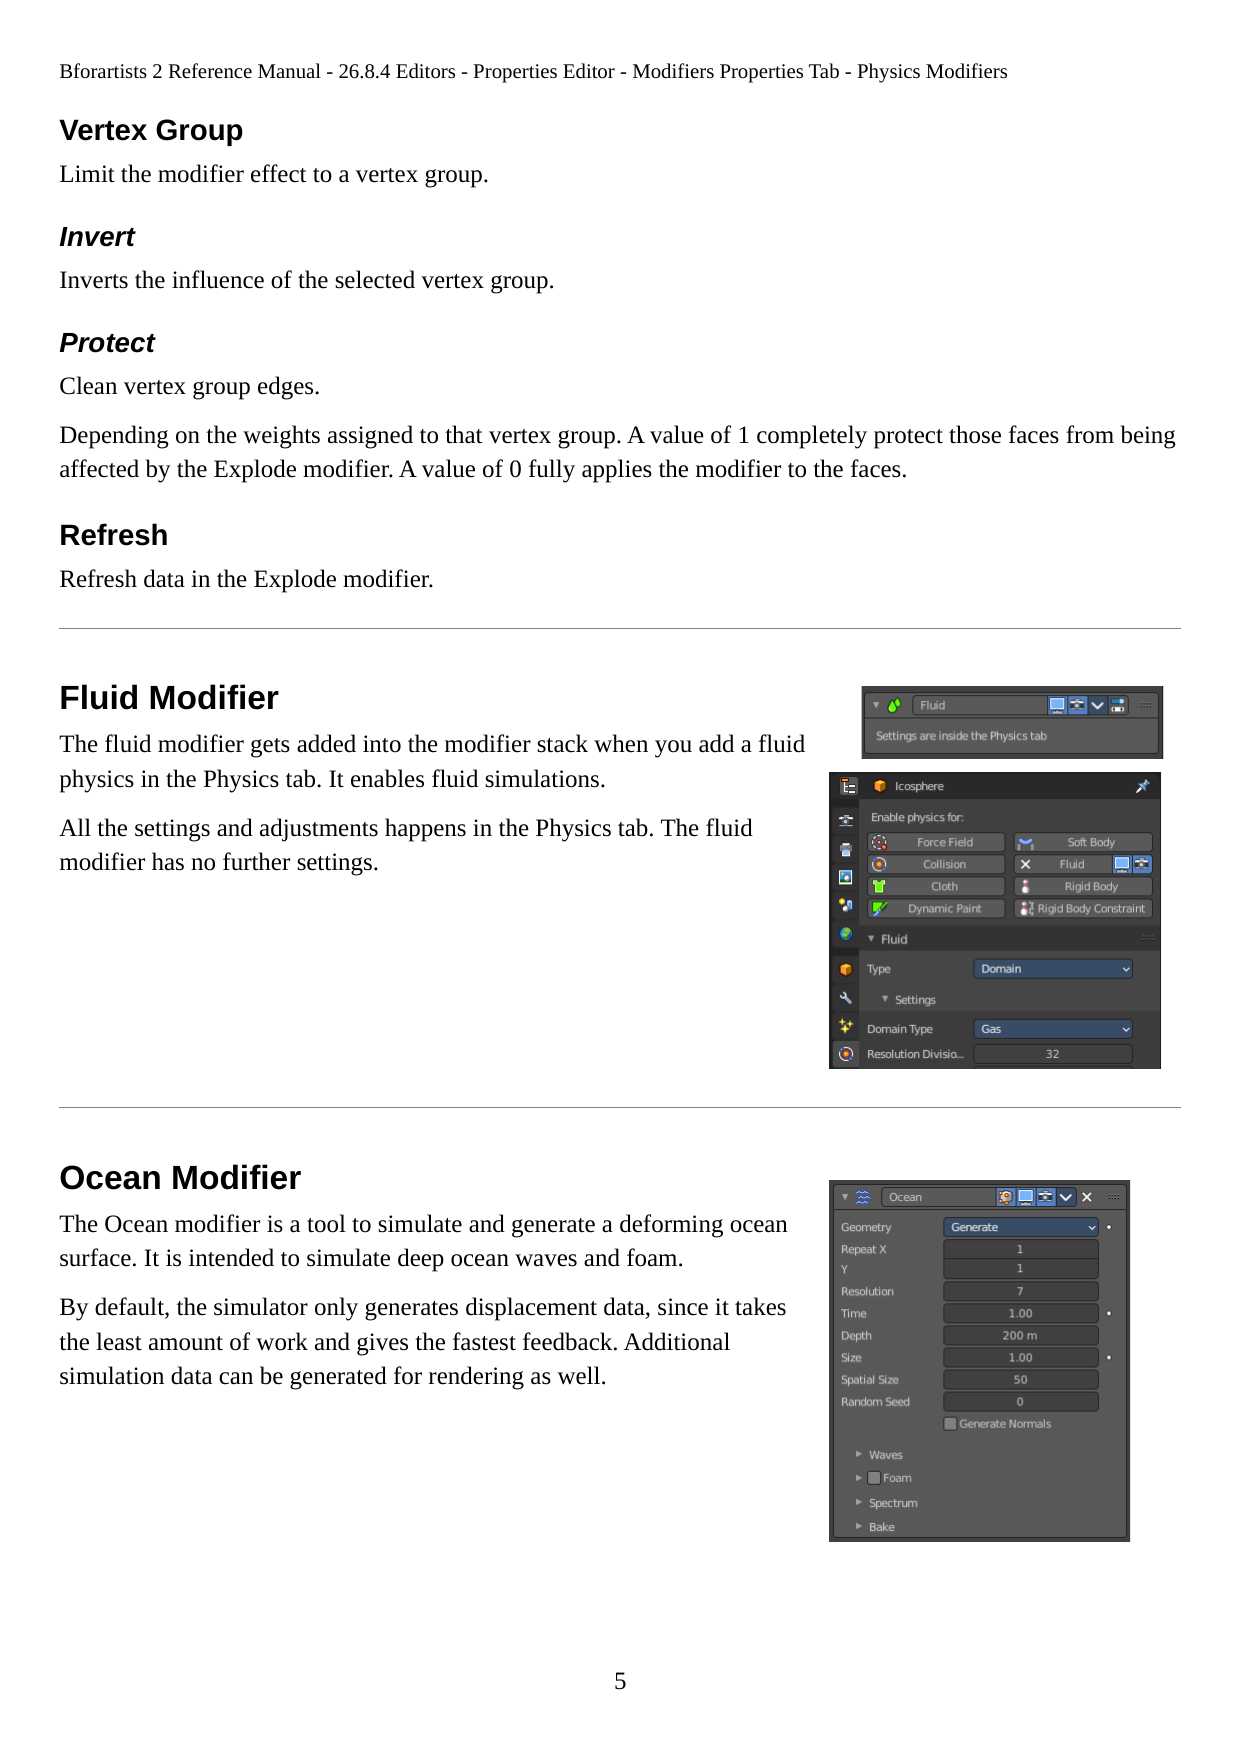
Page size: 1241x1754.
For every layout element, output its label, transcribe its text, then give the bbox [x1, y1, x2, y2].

text Limit the modifier effect to a vertex group. [59, 159, 1181, 188]
text The Ocean modifier is a tool to simulate and generate a deforming ocean surface. It is intended to simulate deep ocean waves and foam. [59, 1209, 829, 1272]
text Depending on the weights assigned to that vertex group. A value of 1 completely protect those faces from being affected by the Explode modifier. A value of 0 fully applies the modifier to the faces. [59, 420, 1181, 483]
text Inverts the influence of the selected vertex group. [59, 265, 1181, 293]
picture [829, 772, 1162, 1069]
subtitle Protect [59, 326, 1181, 358]
text All the settings and adjustments happens in the Physics tab. The fluid modifier has no further settings. [59, 813, 829, 876]
text [1131, 1292, 1181, 1390]
text Refresh data in the Explode modifier. [59, 564, 1181, 593]
text Clean vertex group edges. [59, 371, 1181, 399]
picture [861, 686, 1164, 759]
text By default, the simulator only generates displacement data, since it takes the least amount of work and gives the fastest feedback. Additional simulation data can be generated for rendering as well. [59, 1292, 829, 1390]
subtitle Ocean Modifier [59, 1158, 1181, 1196]
subtitle Vertex Group [59, 113, 1181, 146]
subtitle Refresh [59, 518, 1181, 552]
text [1131, 1209, 1181, 1272]
subtitle Invert [59, 220, 1181, 252]
text The fluid modifier gets added into the modifier stack when you add a fluid physics in the Physics tab. It enables fluid simulations. [59, 729, 1181, 793]
picture [829, 1180, 1131, 1542]
subtitle Fluid Modifier [59, 678, 1181, 717]
